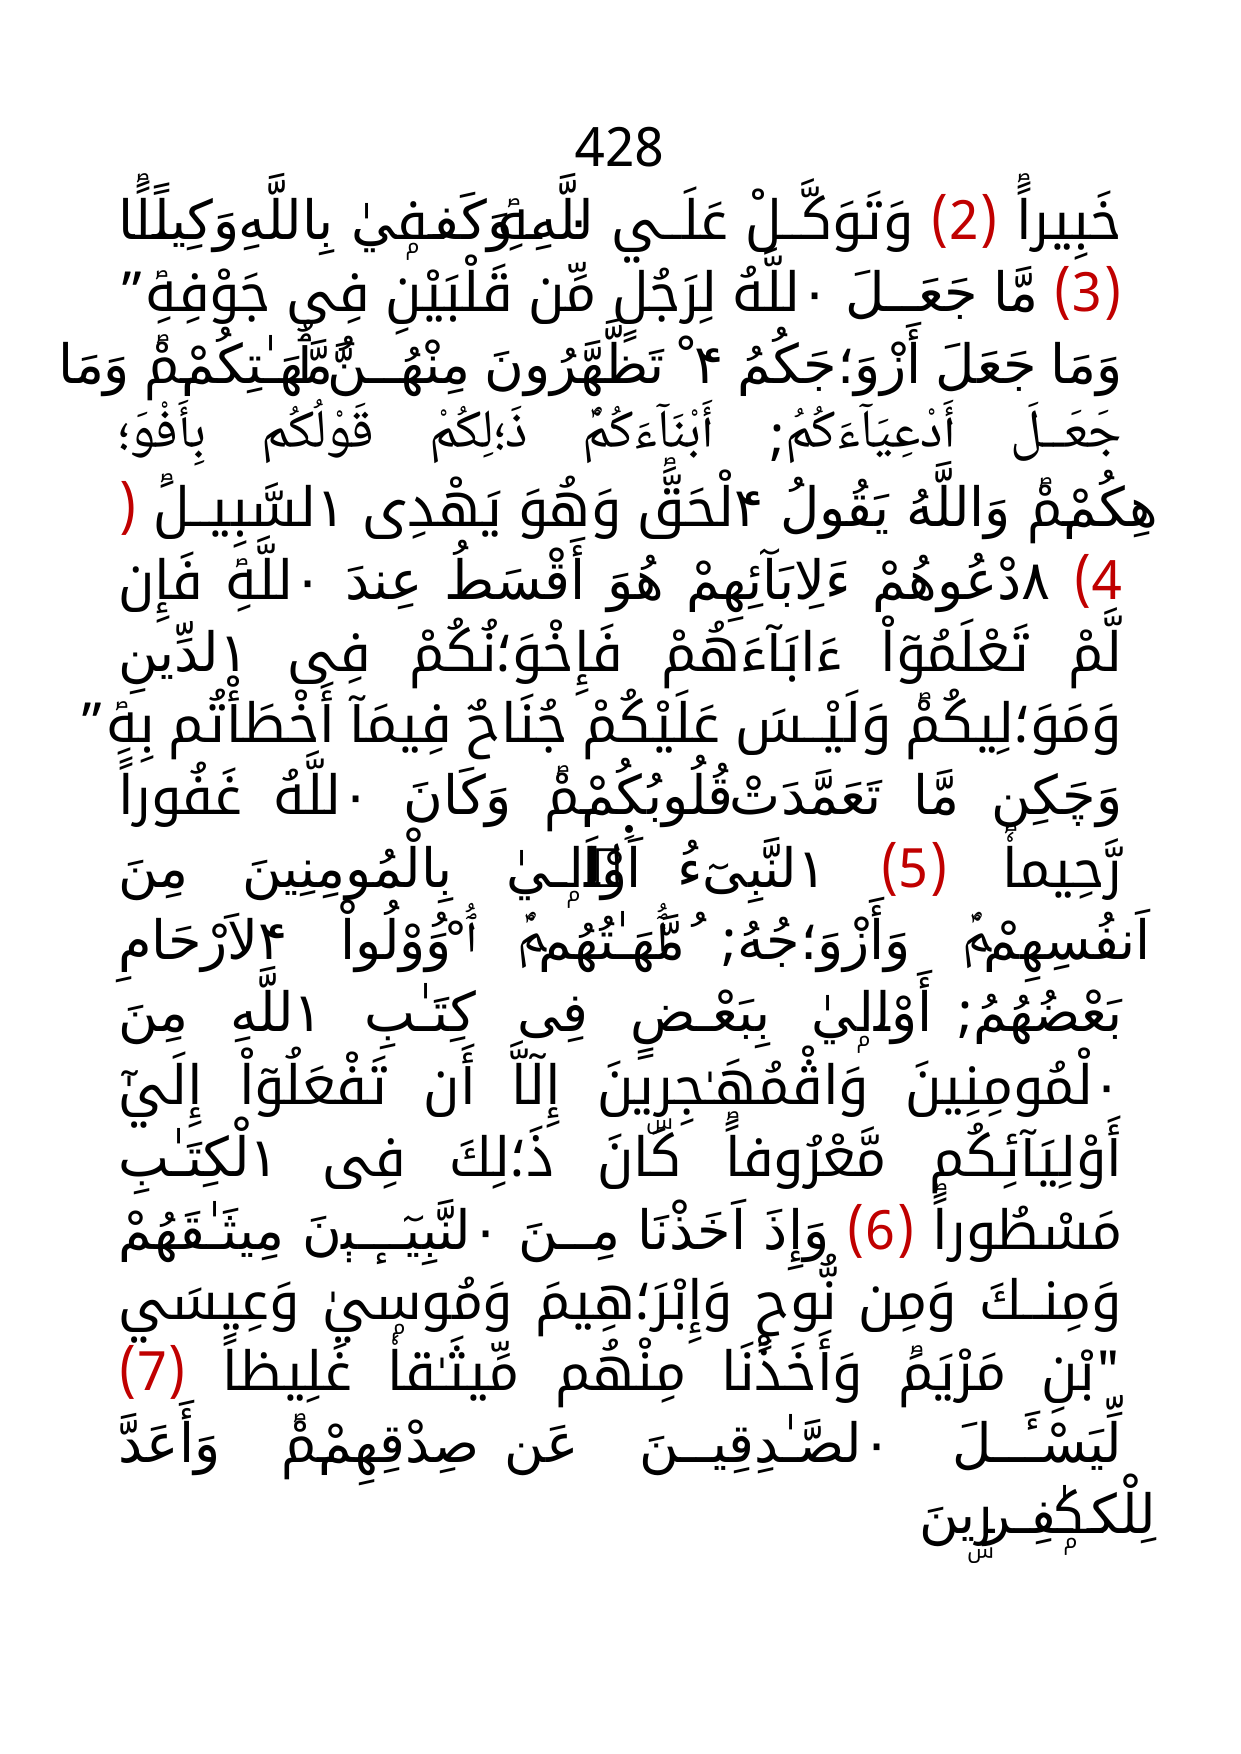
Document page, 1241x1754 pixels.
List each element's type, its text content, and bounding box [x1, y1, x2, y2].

text 428 [118, 118, 1122, 189]
text خَبِيراًؐ (2) وَتَوَكَّــلْ عَلَــي ۰للَّهِؐ وَكَفۭيٰ بِاللَّهِ وَكِيلًؐا (3) مَّا جَعَــلَ ۰للَّهُ لِرَجُلٍ مِّن قَلْبَيْنِ فِى جَوْفِهِؐ” وَمَا جَعَلَ أَزْوَ؛جَكُمُ ۴ﹾ تَظَّهَّرُونَ مِنْهُــنَّ ٱُمَّهَـٰتِكُمْؐ وَمَا جَعَــلَ أَدْعِيَآءَكُمُ; أَبْنَآءَكُمْؐ ذَ؛لِكُمْ قَوْلُكُم بِأَفْوَ؛هِكُمْؐ وَاللَّهُ يَقُولُ ۴لْحَقَّؐ وَهُوَ يَهْدِى ۱لسَّبِيــلَؐ (4) ۸دْعُوهُمْ ءَلِابَآئِهِمْ هُوَ أَقْسَطُ عِندَ ۰للَّهِؐ فَإِن لَّمْ تَعْلَمُوٓاْ ءَابَآءَهُمْ فَإِخْوَ؛نُكُمْ فِى ۱لدِّينِ وَمَوَ؛لِيكُمْؐ وَلَيْــسَ عَلَيْكُمْ جُنَاحٌ فِيمَآ أَخْطَأْتُم بِهِؐ” وَچَكِن مَّا تَعَمَّدَتْ قُلُوبُكُمْؐ وَكَانَ ۰للَّهُ غَفُوراً رَّحِيماٗؐ (5) ۱لنَّبِىٓءُ اَ۬وْلۭـيٰ بِالْمُومِنِينَ مِنَ اَنفُسِهِمْؐ وَأَزْوَ؛جُهُ; ٱُمَّهَـٰتُهُمْؐ وَٱُوْلُواْ ۴لاَرْحَامِ بَعْضُهُمُ; أَوْلۭيٰ بِبَعْـضٍ فِى كِتَـٰبِ ۱للَّهِ مِنَ ۰لْمُومِنِينَ وَاڤْمُهَـٰجِرۣينَ إِلٓاَّ أَن تَفْعَلُوٓاْ إِلَيٰٓ أَوْلِيَآئِكُم مَّعْرُوفاًؐ كَانَ ذَ؛لِكَ فِى ۱لْكِتَـٰبِ مَسْطُوراًؐ (6) وَإِذَ اَخَذْنَا مِــنَ ۰لنَّبِيٓــٕـﯧنَ مِيثَـٰقَهُمْ وَمِنــكَ وَمِن نُّوحٍ وَإِبْرَ؛هِيمَ وَمُوسۭيٰ وَعِيسَي "بْنِ مَرْيَمَؐ وَأَخَذْنَا مِنْهُم مِّيثَـٰقاٗ غَلِيظاً (7) لِّيَسْـَٔــلَ ۰لصَّـٰدِقِيــنَ عَن صِدْقِهِمْؐ وَأَعَدَّ لِلْكۭـٰفِـرۣينَ [118, 189, 1122, 1555]
